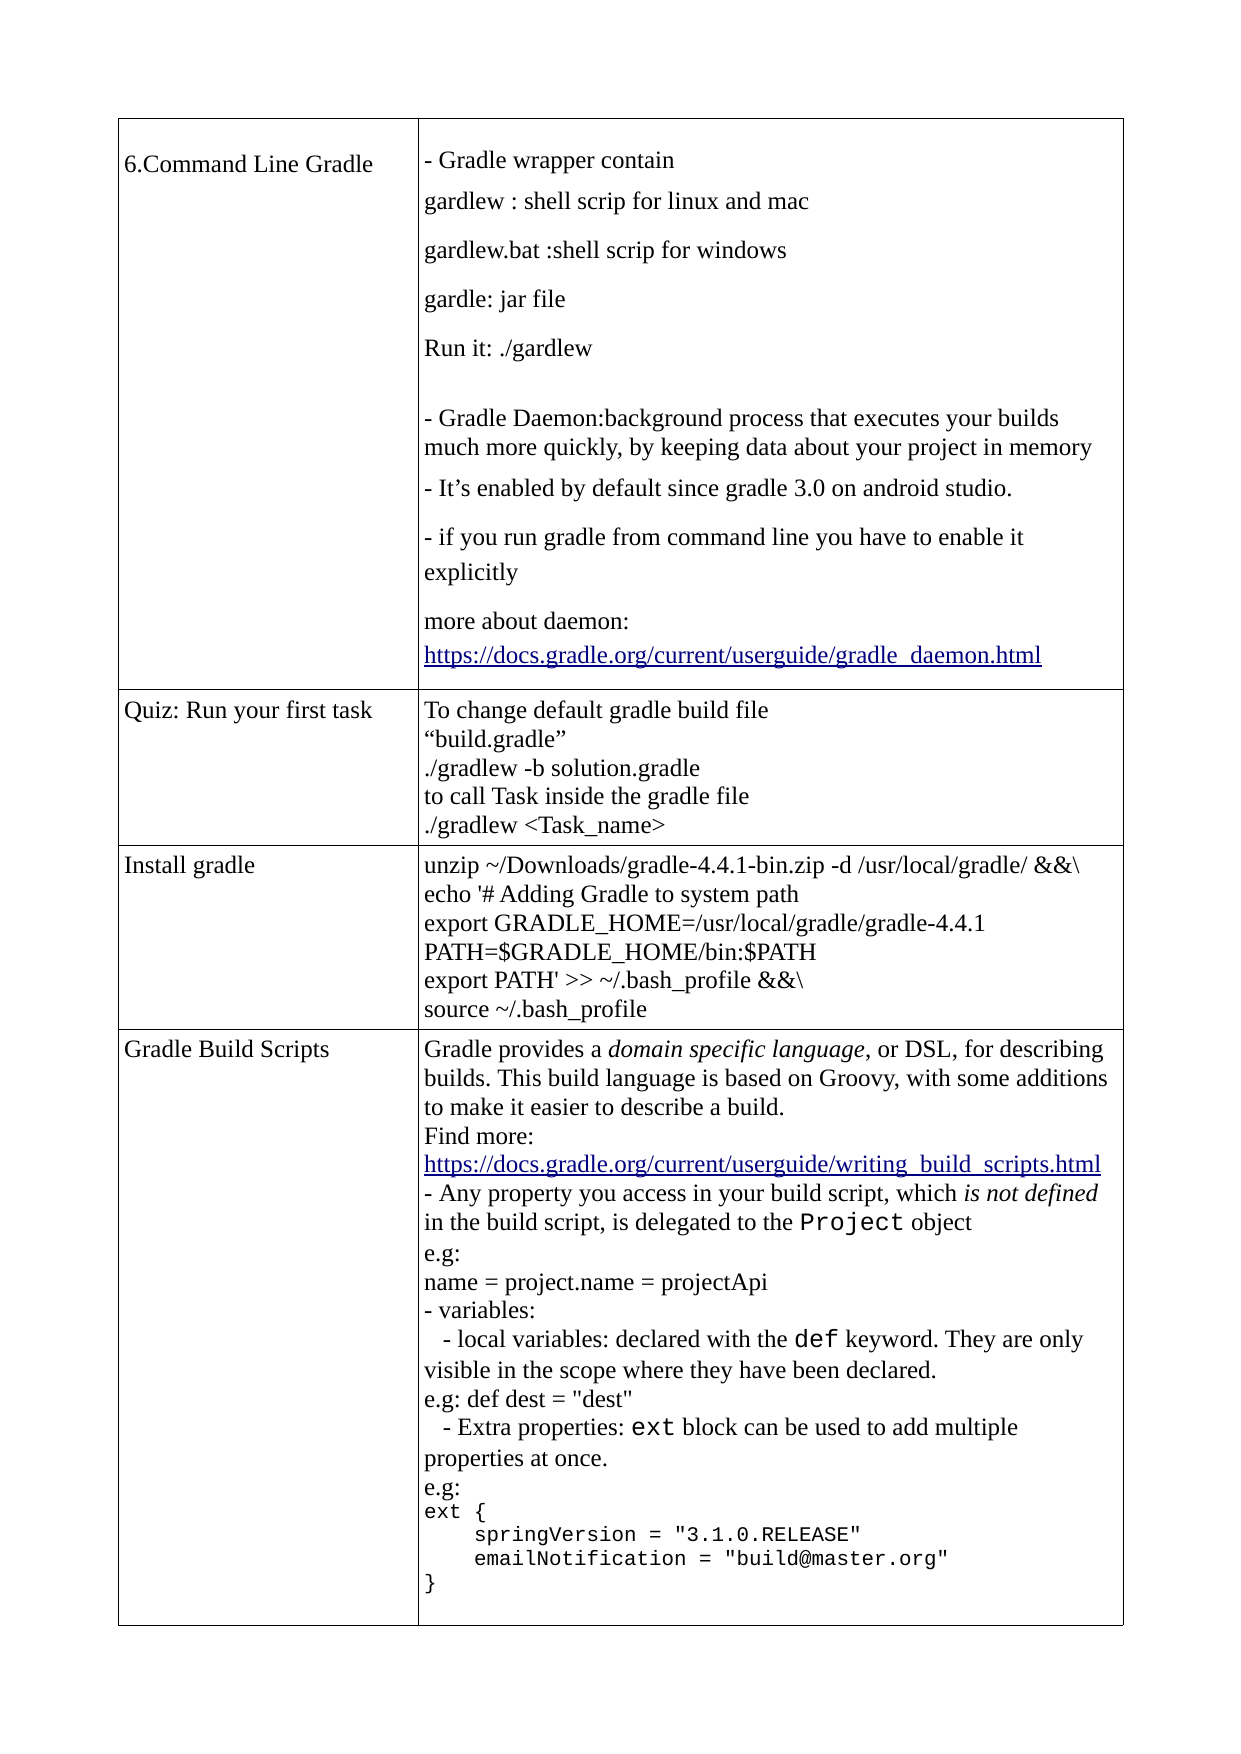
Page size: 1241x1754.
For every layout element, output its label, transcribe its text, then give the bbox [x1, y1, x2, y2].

table_header - Gradle wrapper contain gardlew : shell scrip for linux and mac gardlew.bat :shell scrip for windows gardle: jar file Run it: ./gardlew - Gradle Daemon:background process that executes your builds much more quickly, by keeping data about your project in memory - It’s enabled by default since gradle 3.0 on android studio. - if you run gradle from command line you have to enable it explicitly more about daemon: https://docs.gradle.org/current/userguide/gradle_daemon.html [419, 119, 1123, 689]
table_cell Gradle provides a domain specific language, or DSL, for describing builds. This build language is based on Groovy, with some additions to make it easier to describe a build. Find more: https://docs.gradle.org/current/userguide/writing_build_scripts.html - Any property you access in your build script, which is not defined in the build script, is delegated to the Project object e.g: name = project.name = projectApi - variables: - local variables: declared with the def keyword. They are only visible in the scope where they have been declared. e.g: def dest = "dest" - Extra properties: ext block can be used to add multiple properties at once. e.g: ext { springVersion = "3.1.0.RELEASE" emailNotification = "build@master.org" } [419, 1030, 1123, 1625]
table_cell Quiz: Run your first task [119, 690, 418, 844]
table_cell Install gradle [119, 846, 418, 1029]
table_cell unzip ~/Downloads/gradle-4.4.1-bin.zip -d /usr/local/gradle/ &&\ echo '# Adding Gradle to system path export GRADLE_HOME=/usr/local/gradle/gradle-4.4.1 PATH=$GRADLE_HOME/bin:$PATH export PATH' >> ~/.bash_profile &&\ source ~/.bash_profile [419, 846, 1123, 1029]
table_cell To change default gradle build file “build.gradle” ./gradlew -b solution.gradle to call Task inside the gradle file ./gradlew <Task_name> [419, 690, 1123, 844]
table_cell Gradle Build Scripts [119, 1030, 418, 1625]
table_header 6.Command Line Gradle [119, 119, 418, 689]
